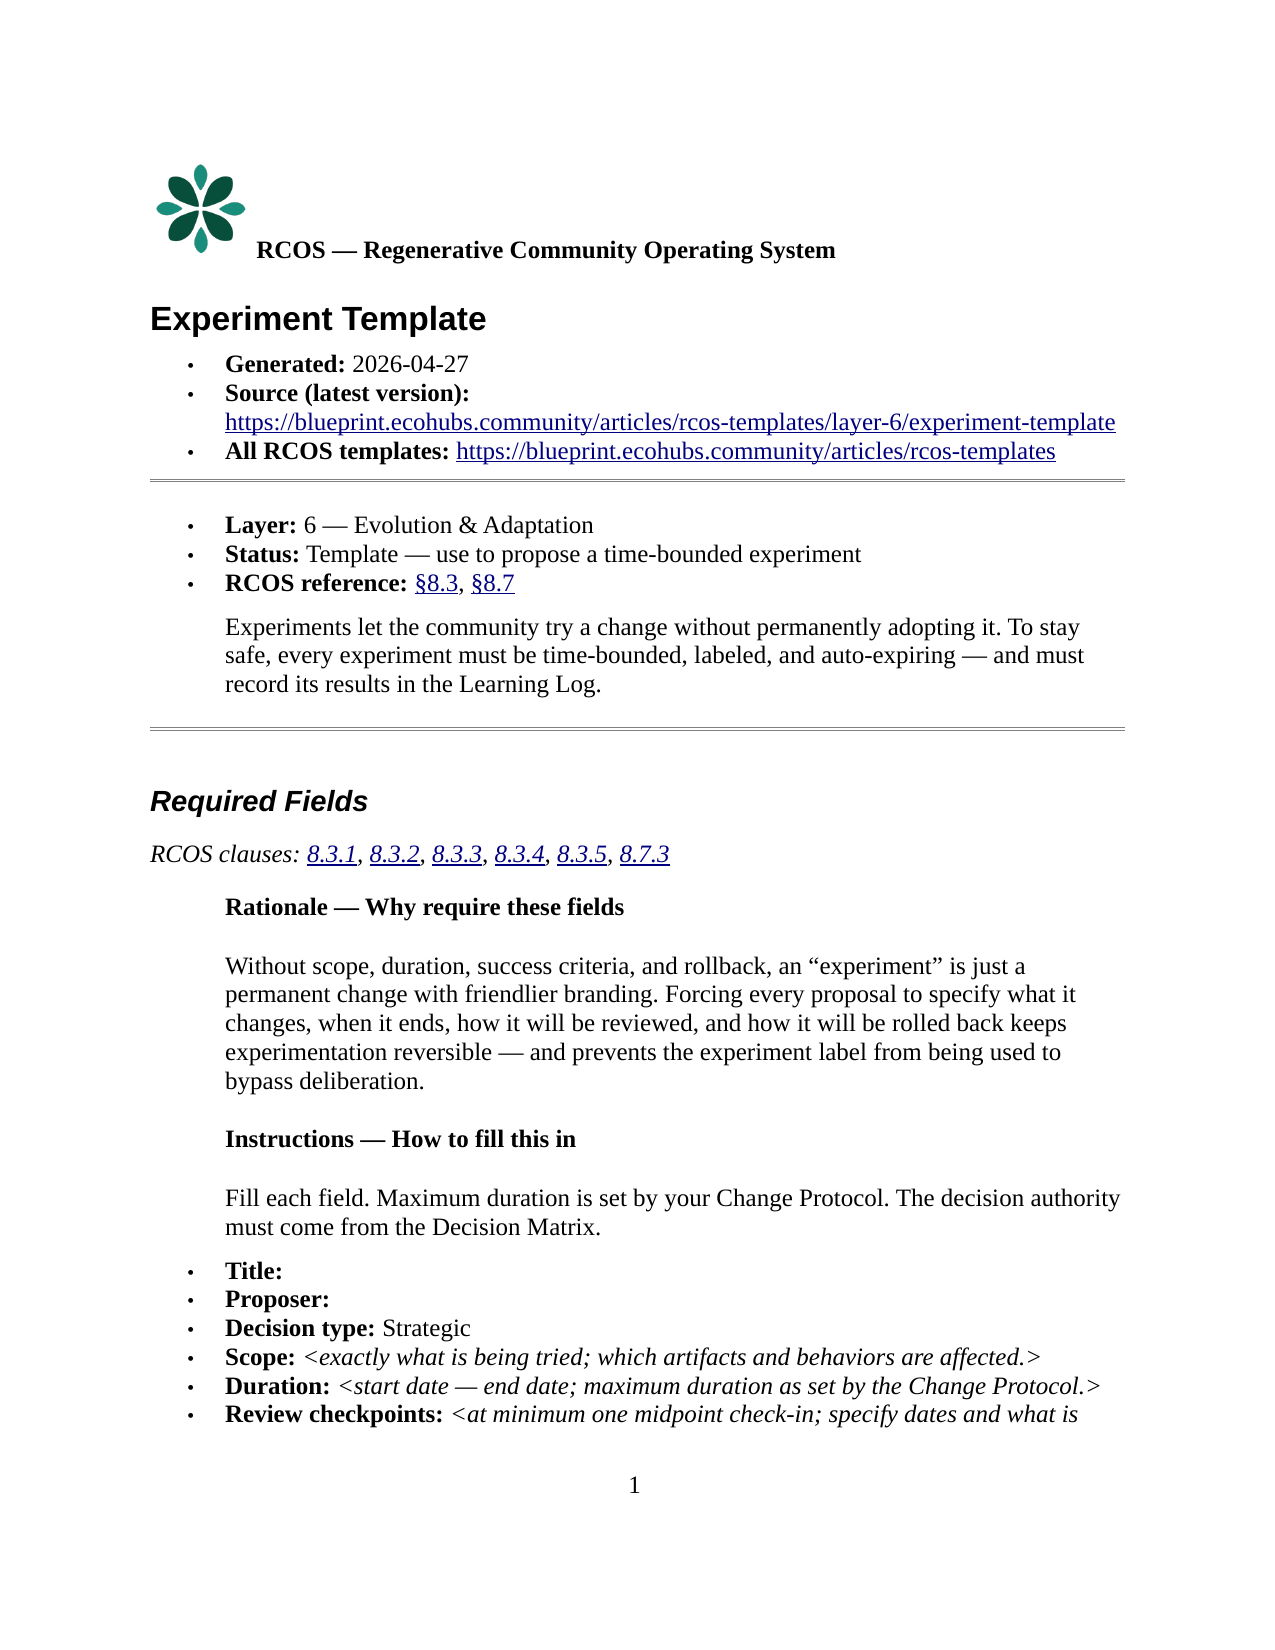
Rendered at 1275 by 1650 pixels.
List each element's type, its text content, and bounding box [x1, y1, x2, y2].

list Title: [187, 1256, 1125, 1284]
text Rationale — Why require these fields [225, 892, 1125, 921]
list Decision type: Strategic [187, 1313, 1125, 1342]
text RCOS clauses: 8.3.1, 8.3.2, 8.3.3, 8.3.4, 8.3.5, 8.7.3 [150, 839, 1125, 868]
text Instructions — How to fill this in [225, 1124, 1125, 1153]
list Proposer: [187, 1284, 1125, 1313]
list Review checkpoints: <at minimum one midpoint check-in; specify dates and what is [187, 1399, 1125, 1428]
list Scope: <exactly what is being tried; which artifacts and behaviors are affected.> [187, 1342, 1125, 1371]
subtitle Experiment Template [150, 298, 1125, 337]
picture [150, 158, 251, 259]
list Duration: <start date — end date; maximum duration as set by the Change Protocol.> [187, 1371, 1125, 1399]
subtitle Required Fields [150, 784, 1125, 818]
list Source (latest version): https://blueprint.ecohubs.community/articles/rcos-templates/layer-6/experiment-template [187, 378, 1125, 436]
text Experiments let the community try a change without permanently adopting it. To stay safe, every experiment must be time-bounded, labeled, and auto-expiring — and must record its results in the Learning Log. [225, 612, 1125, 698]
list Generated: 2026-04-27 [187, 349, 1125, 378]
list RCOS reference: §8.3, §8.7 [187, 568, 1125, 597]
text Fill each field. Maximum duration is set by your Change Protocol. The decision authority must come from the Decision Matrix. [225, 1183, 1125, 1241]
list Status: Template — use to propose a time-bounded experiment [187, 539, 1125, 568]
text RCOS — Regenerative Community Operating System [150, 159, 1125, 264]
list All RCOS templates: https://blueprint.ecohubs.community/articles/rcos-templates [187, 436, 1125, 464]
list Layer: 6 — Evolution & Adaptation [187, 511, 1125, 539]
text Without scope, duration, success criteria, and rollback, an “experiment” is just a permanent change with friendlier branding. Forcing every proposal to specify what it changes, when it ends, how it will be reviewed, and how it will be rolled back keeps experimentation reversible — and prevents the experiment label from being used to bypass deliberation. [225, 951, 1125, 1094]
